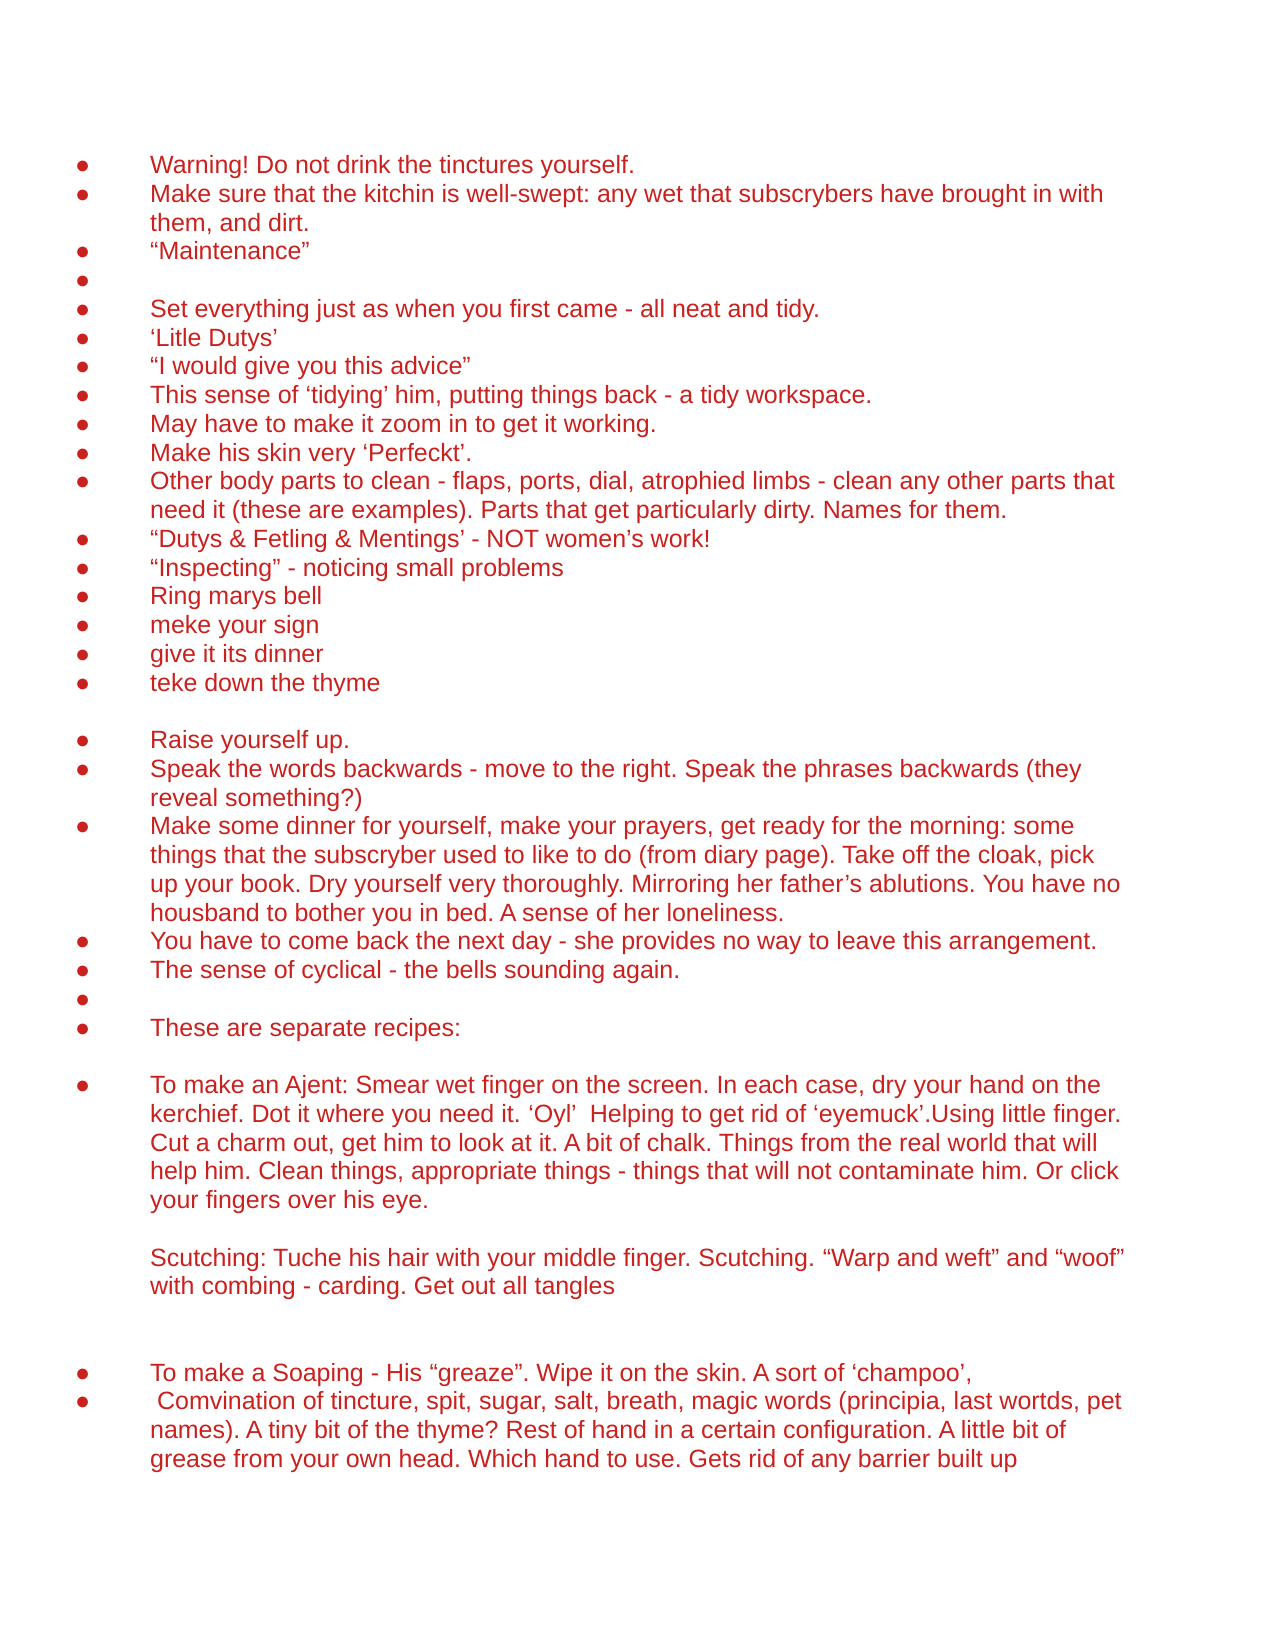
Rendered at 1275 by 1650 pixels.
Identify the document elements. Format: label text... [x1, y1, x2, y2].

list May have to make it zoom in to get it working. [75, 409, 1125, 437]
list “I would give you this advice” [75, 351, 1125, 380]
list This sense of ‘tidying’ him, putting things back - a tidy workspace. [75, 380, 1125, 409]
list Warning! Do not drink the tinctures yourself. [75, 150, 1125, 179]
list Make some dinner for yourself, make your prayers, get ready for the morning: some things that the subscryber used to like to do (from diary page). Take off the cloak, pick up your book. Dry yourself very thoroughly. Mirroring her father’s ablutions. You have no housband to bother you in bed. A sense of her loneliness. [75, 811, 1125, 926]
list Comvination of tincture, spit, sugar, salt, breath, magic words (principia, last wortds, pet names). A tiny bit of the thyme? Rest of hand in a certain configuration. A little bit of grease from your own head. Which hand to use. Gets rid of any barrier built up [75, 1386, 1125, 1472]
list “Maintenance” [75, 236, 1125, 265]
list Make his skin very ‘Perfeckt’. [75, 437, 1125, 466]
list Set everything just as when you first came - all neat and tidy. [75, 294, 1125, 322]
list Other body parts to clean - flaps, ports, dial, atrophied limbs - clean any other parts that need it (these are examples). Parts that get particularly dirty. Names for them. [75, 466, 1125, 524]
list The sense of cyclical - the bells sounding again. [75, 955, 1125, 984]
list “Dutys & Fetling & Mentings’ - NOT women’s work! [75, 524, 1125, 552]
text Scutching: Tuche his hair with your middle finger. Scutching. “Warp and weft” and “woof” with combing - carding. Get out all tangles [150, 1242, 1125, 1300]
list To make an Ajent: Smear wet finger on the screen. In each case, dry your hand on the kerchief. Dot it where you need it. ‘Oyl’ Helping to get rid of ‘eyemuck’.Using little finger. Cut a charm out, get him to look at it. A bit of chalk. Things from the real world that will help him. Clean things, appropriate things - things that will not contaminate him. Or click your fingers over his eye. [75, 1070, 1125, 1214]
list meke your sign [75, 610, 1125, 639]
list ‘Litle Dutys’ [75, 322, 1125, 351]
list Raise yourself up. [75, 725, 1125, 754]
list Speak the words backwards - move to the right. Speak the phrases backwards (they reveal something?) [75, 754, 1125, 811]
list “Inspecting” - noticing small problems [75, 552, 1125, 581]
list These are separate recipes: [75, 1012, 1125, 1041]
list Ring marys bell [75, 581, 1125, 610]
list Make sure that the kitchin is well-swept: any wet that subscrybers have brought in with them, and dirt. [75, 179, 1125, 236]
list You have to come back the next day - she provides no way to leave this arrangement. [75, 926, 1125, 955]
list To make a Soaping - His “greaze”. Wipe it on the skin. A sort of ‘champoo’, [75, 1357, 1125, 1386]
list give it its dinner [75, 639, 1125, 667]
list teke down the thyme [75, 667, 1125, 696]
